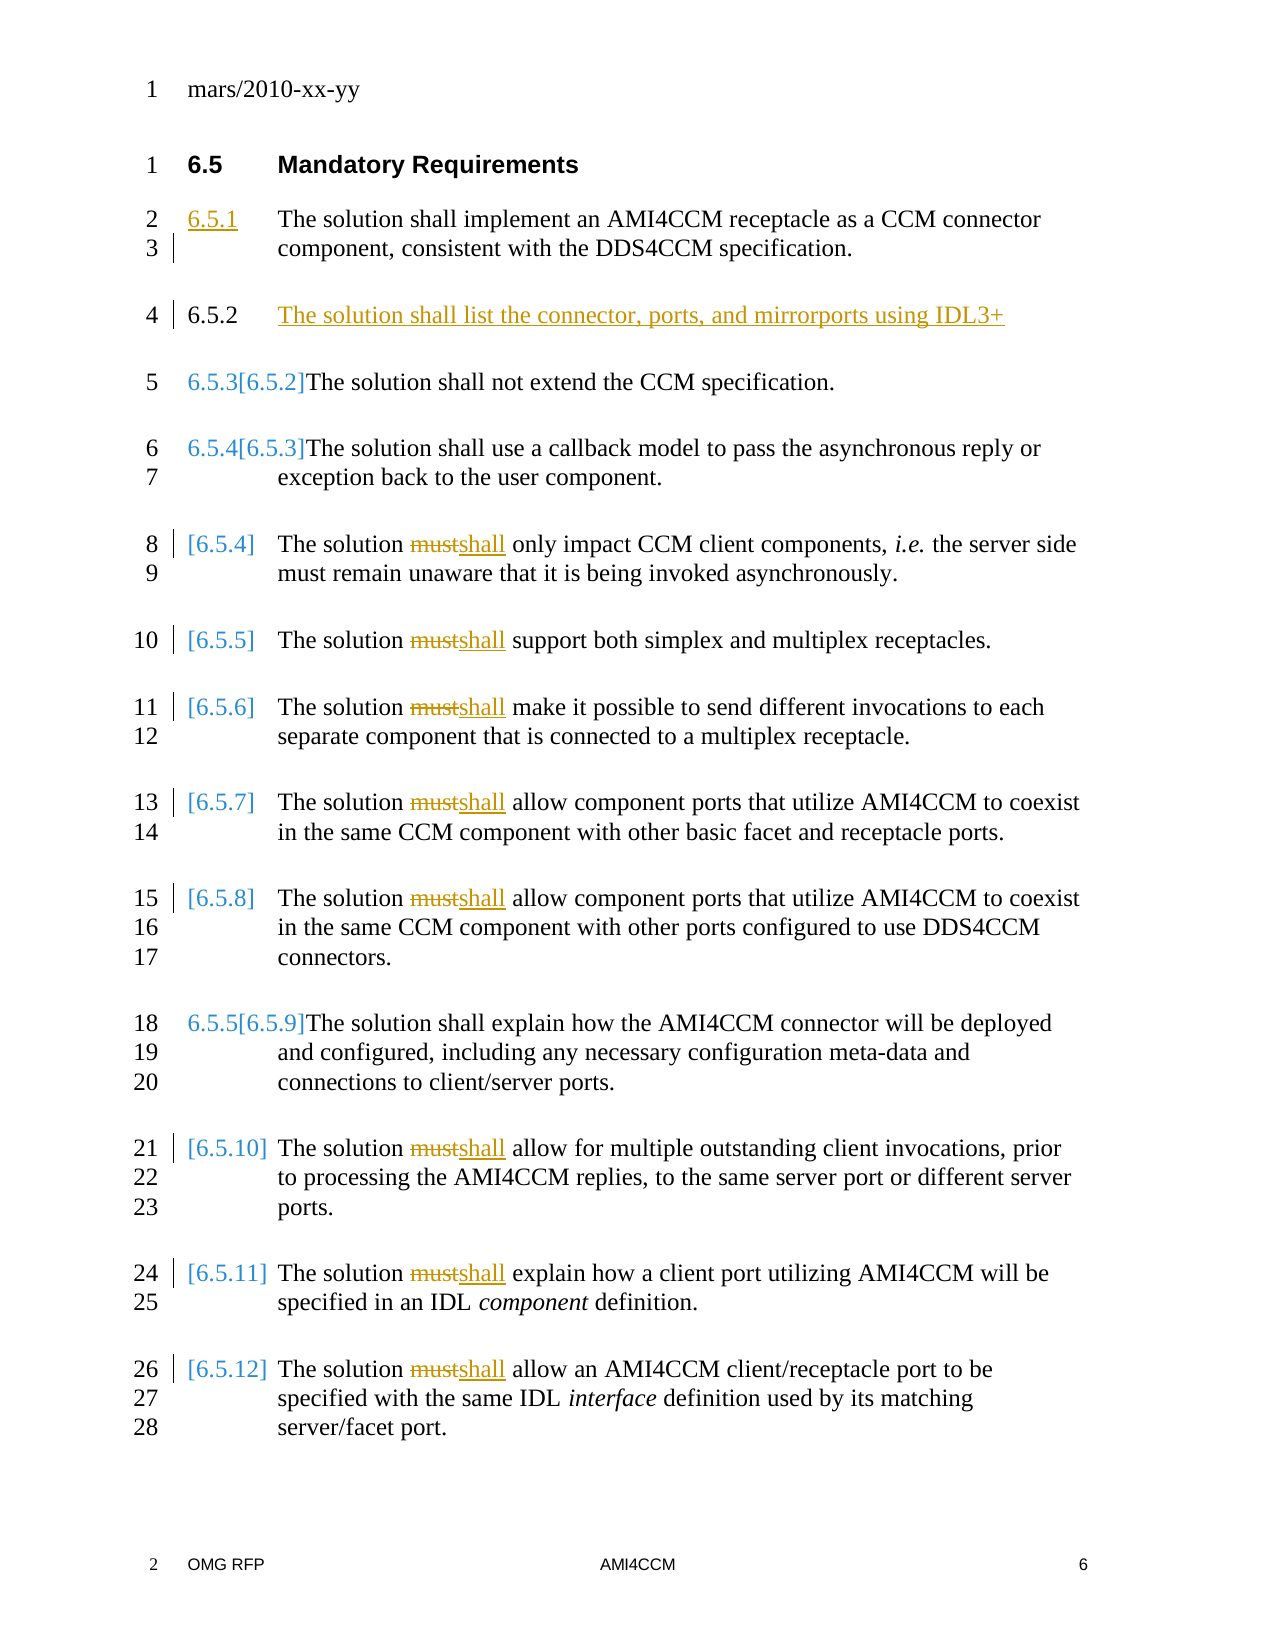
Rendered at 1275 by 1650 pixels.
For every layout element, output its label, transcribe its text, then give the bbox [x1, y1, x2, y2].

subtitle Mandatory Requirements [187, 150, 1087, 179]
subtitle The solution shall allow for multiple outstanding client invocations, prior to processing the AMI4CCM replies, to the same server port or different server ports. [187, 1133, 1087, 1221]
subtitle The solution shall make it possible to send different invocations to each separate component that is connected to a multiplex receptacle. [187, 692, 1087, 750]
subtitle The solution shall implement an AMI4CCM receptacle as a CCM connector component, consistent with the DDS4CCM specification. [187, 204, 1087, 262]
subtitle The solution shall use a callback model to pass the asynchronous reply or exception back to the user component. [187, 433, 1087, 492]
subtitle The solution shall explain how the AMI4CCM connector will be deployed and configured, including any necessary configuration meta-data and connections to client/server ports. [187, 1008, 1087, 1096]
subtitle The solution shall explain how a client port utilizing AMI4CCM will be specified in an IDL component definition. [187, 1258, 1087, 1317]
subtitle The solution shall not extend the CCM specification. [187, 367, 1087, 396]
subtitle The solution shall only impact CCM client components, i.e. the server side must remain unaware that it is being invoked asynchronously. [187, 529, 1087, 587]
subtitle The solution shall support both simplex and multiplex receptacles. [187, 625, 1087, 654]
subtitle The solution shall list the connector, ports, and mirrorports using IDL3+ [187, 300, 1087, 329]
subtitle The solution shall allow component ports that utilize AMI4CCM to coexist in the same CCM component with other ports configured to use DDS4CCM connectors. [187, 883, 1087, 971]
subtitle The solution shall allow an AMI4CCM client/receptacle port to be specified with the same IDL interface definition used by its matching server/facet port. [187, 1354, 1087, 1442]
subtitle The solution shall allow component ports that utilize AMI4CCM to coexist in the same CCM component with other basic facet and receptacle ports. [187, 787, 1087, 846]
